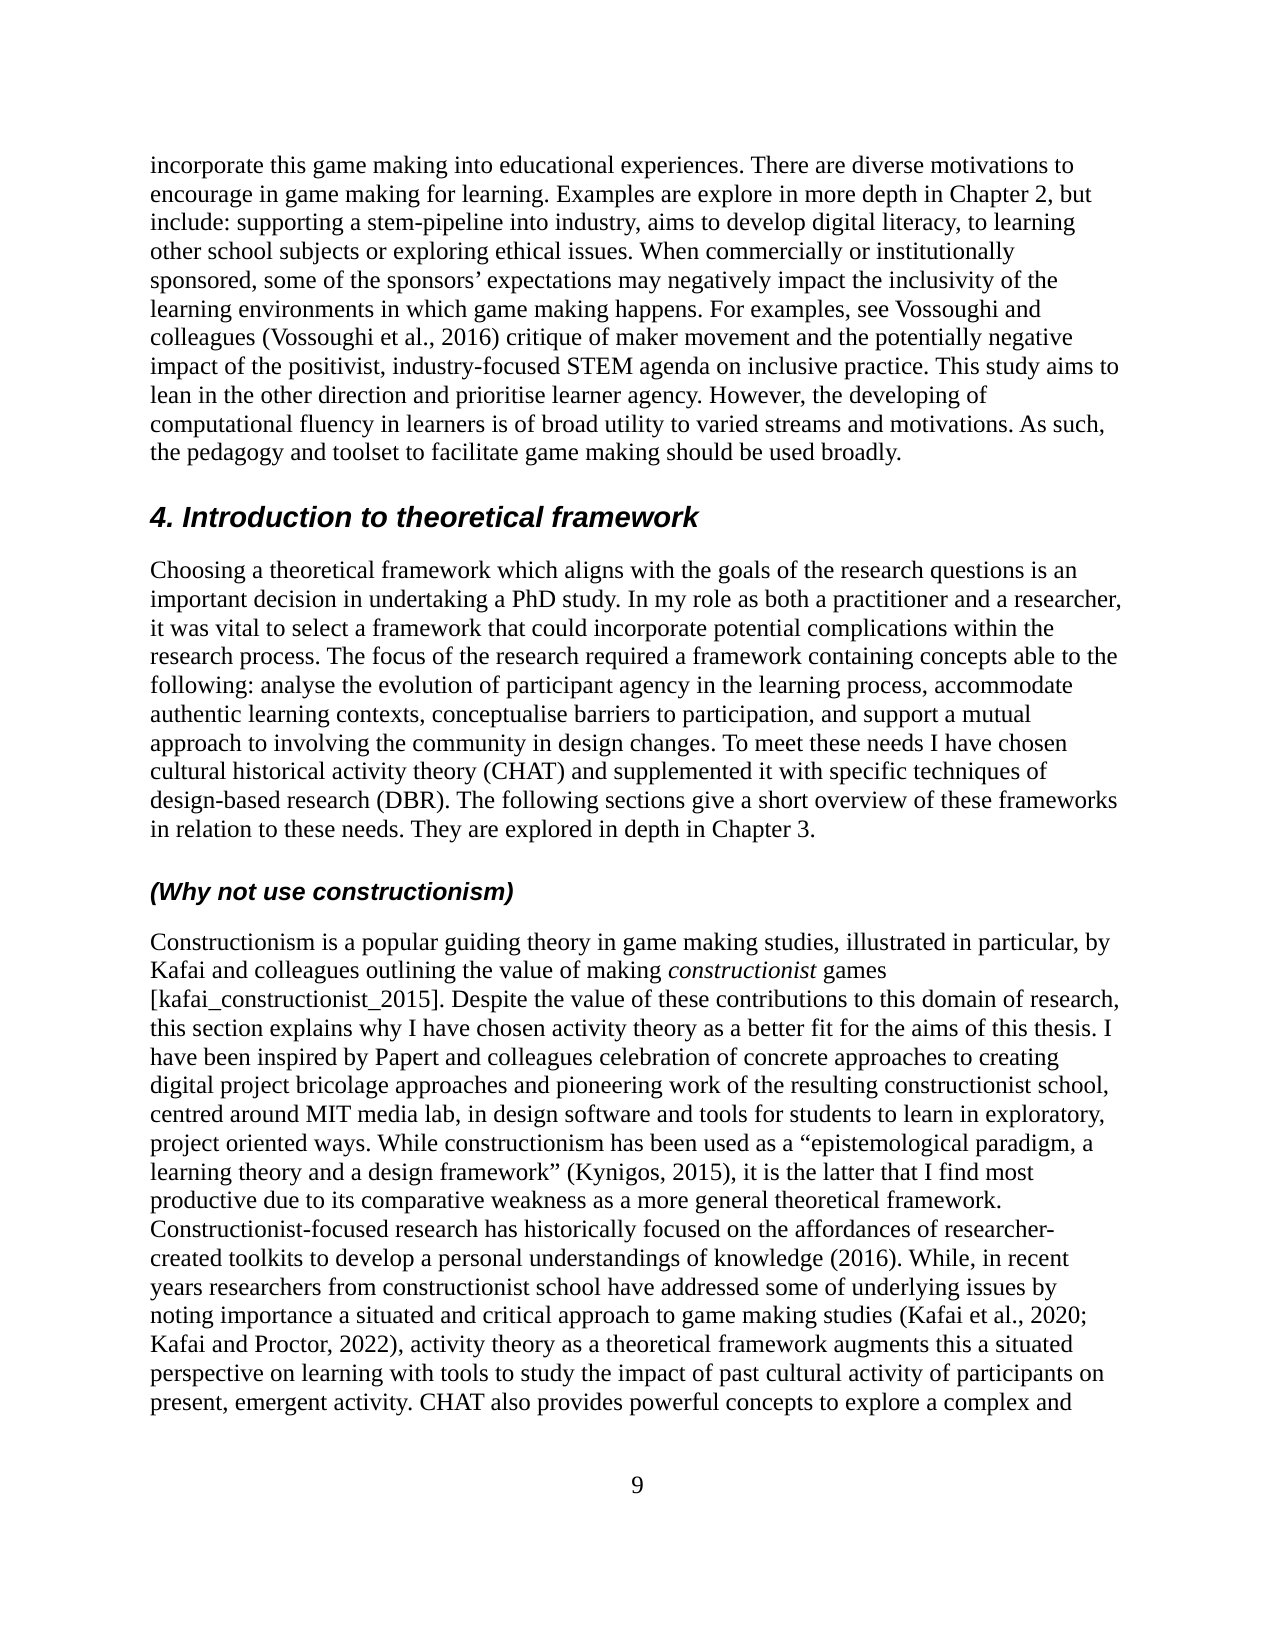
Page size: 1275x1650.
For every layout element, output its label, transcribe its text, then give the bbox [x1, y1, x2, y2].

subtitle (Why not use constructionism) [150, 877, 1125, 905]
subtitle 4. Introduction to theoretical framework [150, 500, 1125, 534]
text incorporate this game making into educational experiences. There are diverse motivations to encourage in game making for learning. Examples are explore in more depth in Chapter 2, but include: supporting a stem-pipeline into industry, aims to develop digital literacy, to learning other school subjects or exploring ethical issues. When commercially or institutionally sponsored, some of the sponsors’ expectations may negatively impact the inclusivity of the learning environments in which game making happens. For examples, see Vossoughi and colleagues (Vossoughi et al., 2016) critique of maker movement and the potentially negative impact of the positivist, industry-focused STEM agenda on inclusive practice. This study aims to lean in the other direction and prioritise learner agency. However, the developing of computational fluency in learners is of broad utility to varied streams and motivations. As such, the pedagogy and toolset to facilitate game making should be used broadly. [150, 150, 1125, 466]
text Choosing a theoretical framework which aligns with the goals of the research questions is an important decision in undertaking a PhD study. In my role as both a practitioner and a researcher, it was vital to select a framework that could incorporate potential complications within the research process. The focus of the research required a framework containing concepts able to the following: analyse the evolution of participant agency in the learning process, accommodate authentic learning contexts, conceptualise barriers to participation, and support a mutual approach to involving the community in design changes. To meet these needs I have chosen cultural historical activity theory (CHAT) and supplemented it with specific techniques of design-based research (DBR). The following sections give a short overview of these frameworks in relation to these needs. They are explored in depth in Chapter 3. [150, 555, 1125, 843]
text Constructionism is a popular guiding theory in game making studies, illustrated in particular, by Kafai and colleagues outlining the value of making constructionist games [kafai_constructionist_2015]. Despite the value of these contributions to this domain of research, this section explains why I have chosen activity theory as a better fit for the aims of this thesis. I have been inspired by Papert and colleagues celebration of concrete approaches to creating digital project bricolage approaches and pioneering work of the resulting constructionist school, centred around MIT media lab, in design software and tools for students to learn in exploratory, project oriented ways. While constructionism has been used as a “epistemological paradigm, a learning theory and a design framework” (Kynigos, 2015), it is the latter that I find most productive due to its comparative weakness as a more general theoretical framework. Constructionist-focused research has historically focused on the affordances of researcher-created toolkits to develop a personal understandings of knowledge (2016). While, in recent years researchers from constructionist school have addressed some of underlying issues by noting importance a situated and critical approach to game making studies (Kafai et al., 2020; Kafai and Proctor, 2022), activity theory as a theoretical framework augments this a situated perspective on learning with tools to study the impact of past cultural activity of participants on present, emergent activity. CHAT also provides powerful concepts to explore a complex and [150, 927, 1125, 1415]
